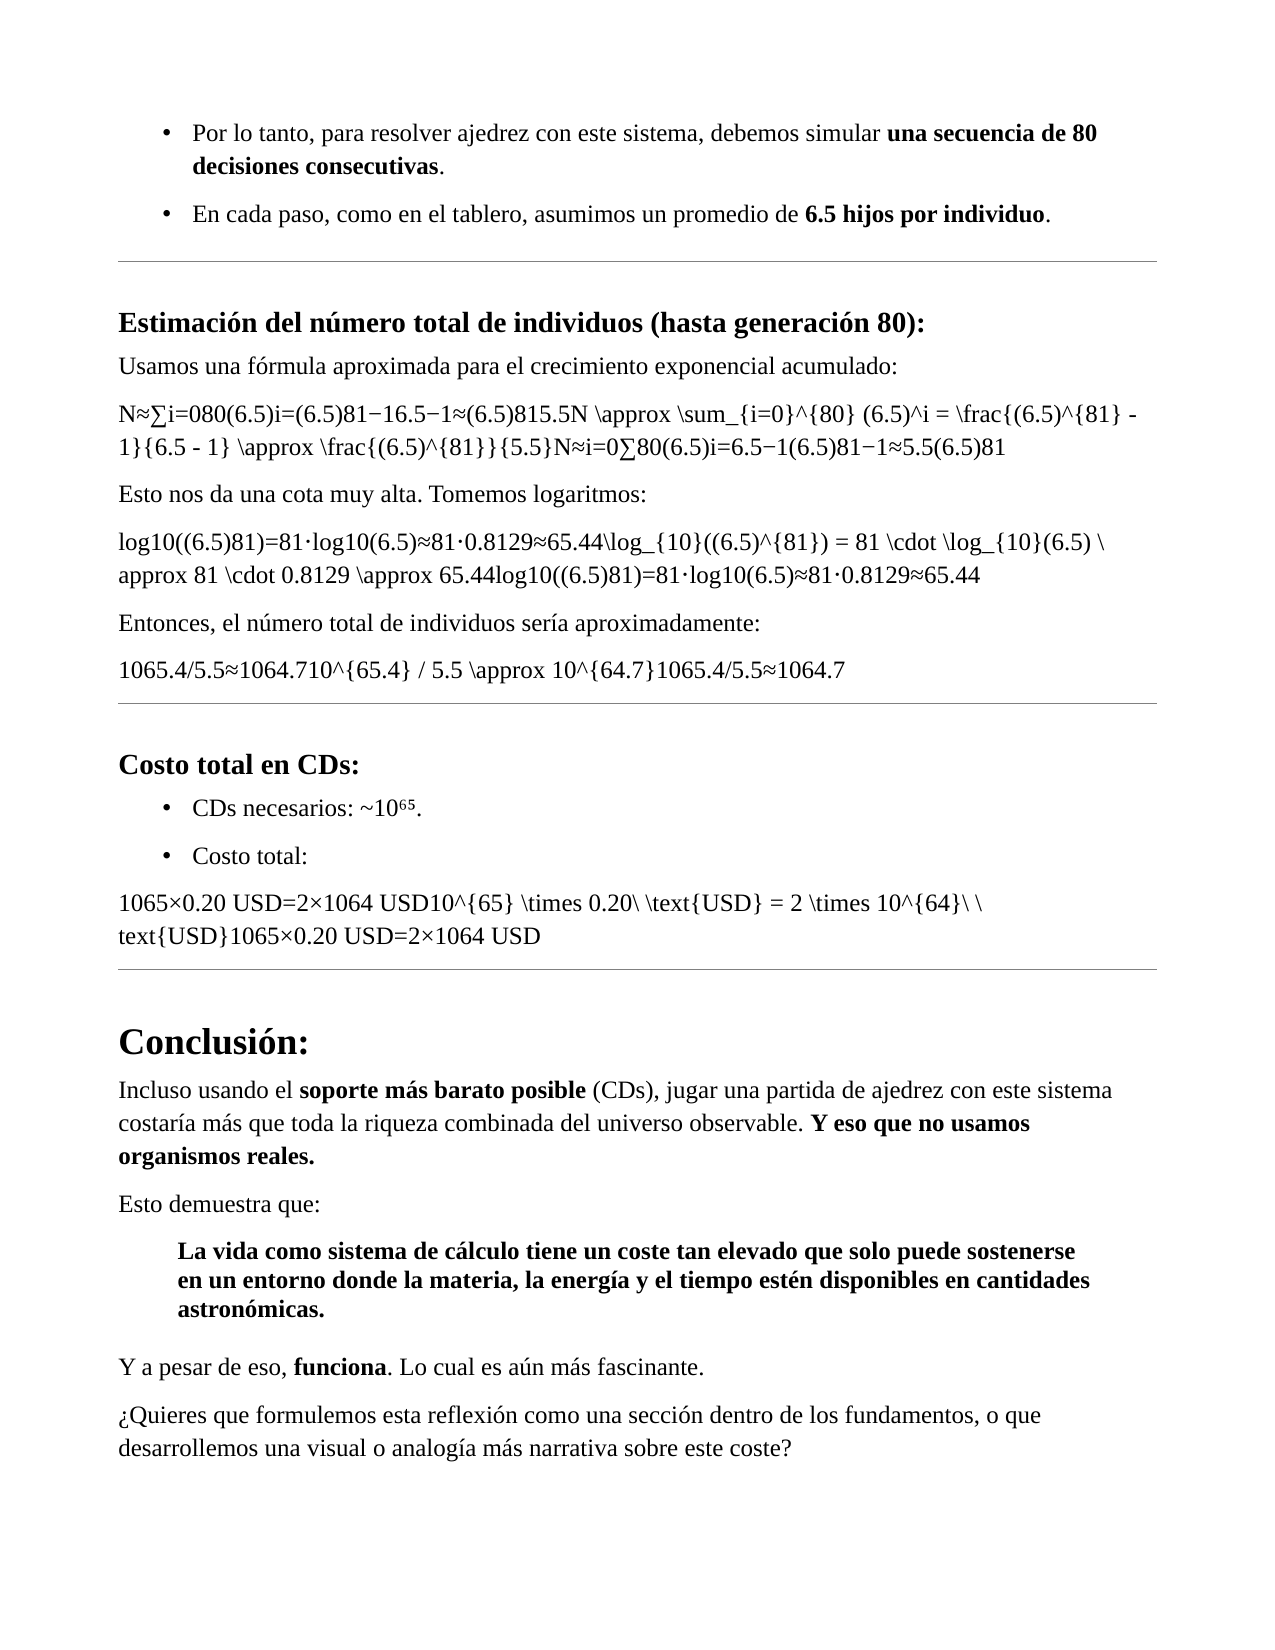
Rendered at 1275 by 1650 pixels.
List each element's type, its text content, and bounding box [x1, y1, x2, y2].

text Usamos una fórmula aproximada para el crecimiento exponencial acumulado: [118, 351, 1157, 380]
text Y a pesar de eso, funciona. Lo cual es aún más fascinante. [118, 1352, 1157, 1381]
text Entonces, el número total de individuos sería aproximadamente: [118, 608, 1157, 636]
text 1065×0.20 USD=2×1064 USD10^{65} \times 0.20\ \text{USD} = 2 \times 10^{64}\ \text{USD}1065×0.20 USD=2×1064 USD [118, 888, 1157, 950]
list En cada paso, como en el tablero, asumimos un promedio de 6.5 hijos por individuo. [162, 199, 1157, 227]
text Esto nos da una cota muy alta. Tomemos logaritmos: [118, 479, 1157, 508]
subtitle Conclusión: [118, 1019, 1157, 1063]
list Por lo tanto, para resolver ajedrez con este sistema, debemos simular una secuencia de 80 decisiones consecutivas. [162, 118, 1157, 180]
text log⁡10((6.5)81)=81⋅log⁡10(6.5)≈81⋅0.8129≈65.44\log_{10}((6.5)^{81}) = 81 \cdot \log_{10}(6.5) \approx 81 \cdot 0.8129 \approx 65.44log10​((6.5)81)=81⋅log10​(6.5)≈81⋅0.8129≈65.44 [118, 527, 1157, 589]
text Incluso usando el soporte más barato posible (CDs), jugar una partida de ajedrez con este sistema costaría más que toda la riqueza combinada del universo observable. Y eso que no usamos organismos reales. [118, 1075, 1157, 1170]
text N≈∑i=080(6.5)i=(6.5)81−16.5−1≈(6.5)815.5N \approx \sum_{i=0}^{80} (6.5)^i = \frac{(6.5)^{81} - 1}{6.5 - 1} \approx \frac{(6.5)^{81}}{5.5}N≈i=0∑80​(6.5)i=6.5−1(6.5)81−1​≈5.5(6.5)81​ [118, 399, 1157, 461]
text Esto demuestra que: [118, 1189, 1157, 1218]
text La vida como sistema de cálculo tiene un coste tan elevado que solo puede sostenerse en un entorno donde la materia, la energía y el tiempo estén disponibles en cantidades astronómicas. [177, 1236, 1098, 1323]
list Costo total: [162, 841, 1157, 869]
list CDs necesarios: ~10⁶⁵. [162, 793, 1157, 822]
subtitle Estimación del número total de individuos (hasta generación 80): [118, 305, 1157, 339]
subtitle Costo total en CDs: [118, 747, 1157, 781]
text ¿Quieres que formulemos esta reflexión como una sección dentro de los fundamentos, o que desarrollemos una visual o analogía más narrativa sobre este coste? [118, 1400, 1157, 1462]
text 1065.4/5.5≈1064.710^{65.4} / 5.5 \approx 10^{64.7}1065.4/5.5≈1064.7 [118, 655, 1157, 684]
